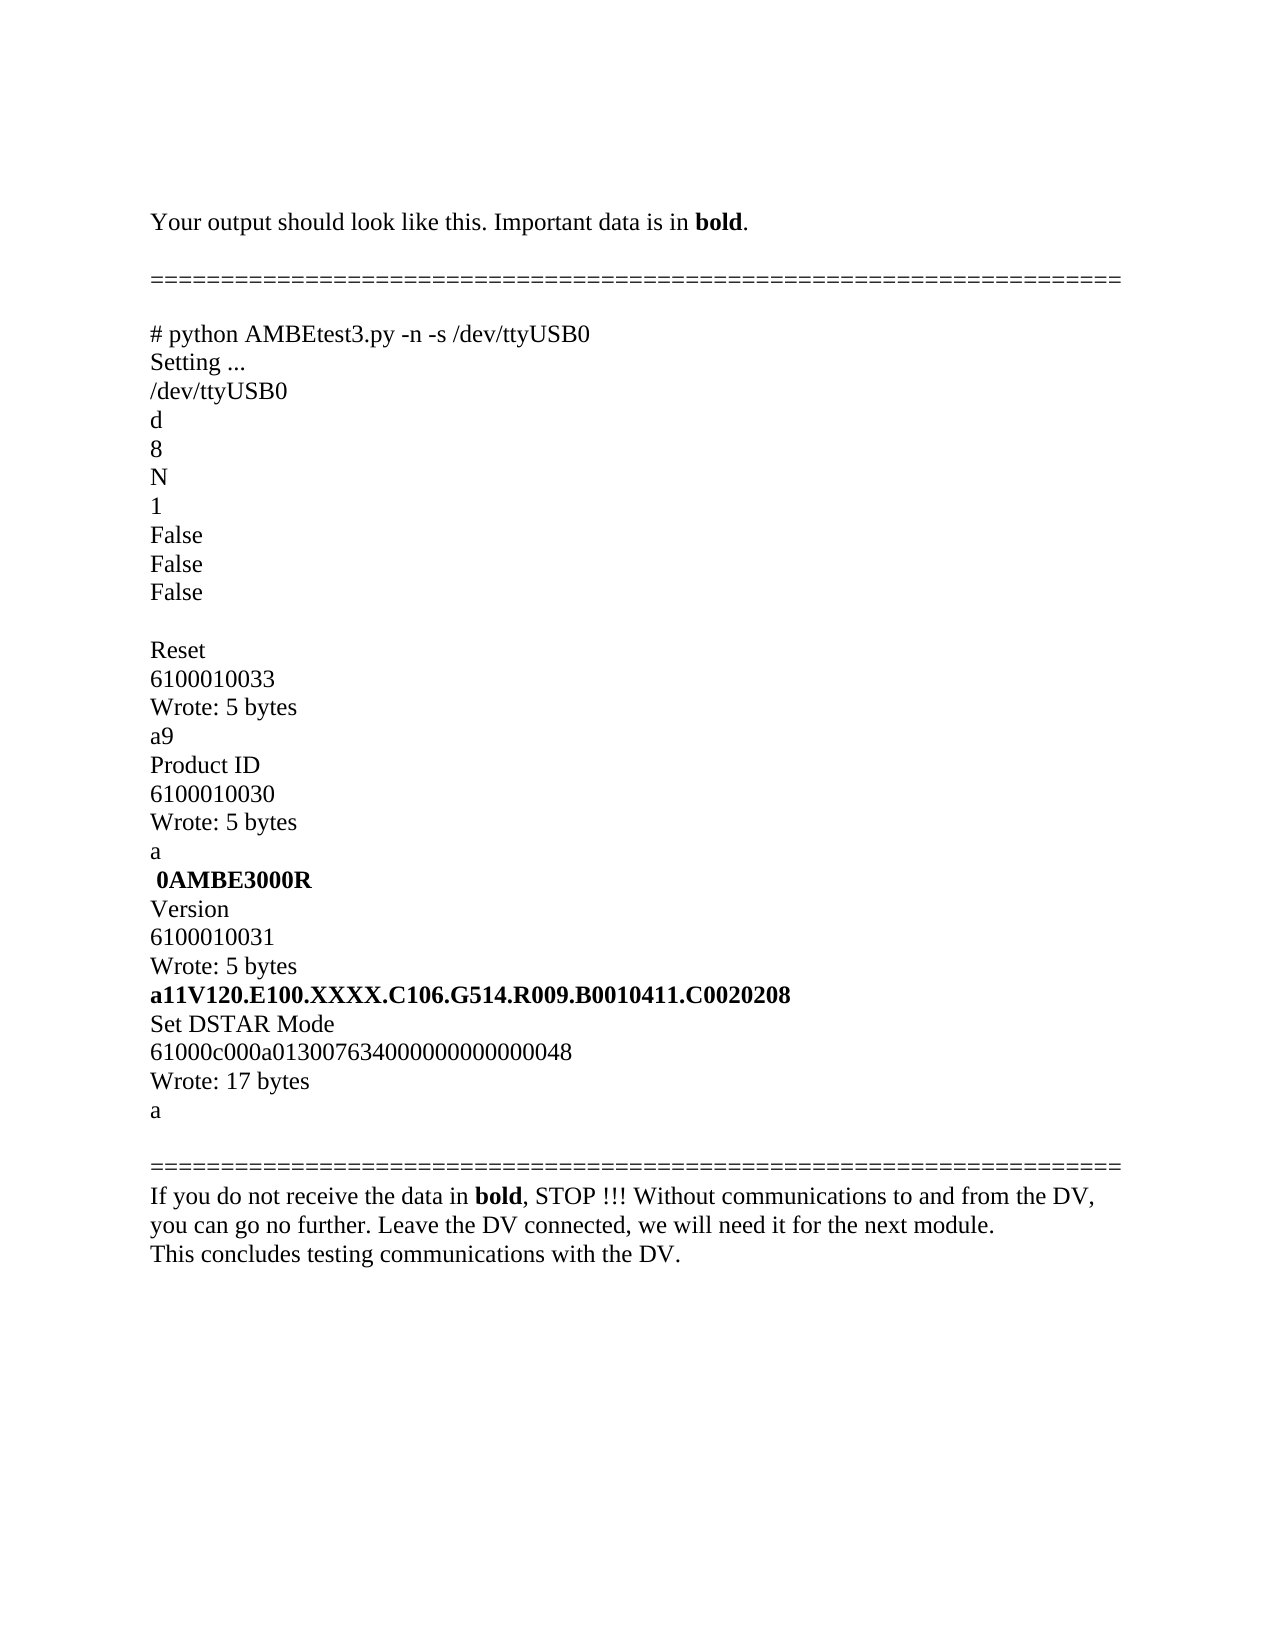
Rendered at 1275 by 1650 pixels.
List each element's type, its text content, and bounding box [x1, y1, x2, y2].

text # python AMBEtest3.py -n -s /dev/ttyUSB0 Setting ... /dev/ttyUSB0 d 8 N 1 False False False Reset 6100010033 Wrote: 5 bytes a9 Product ID 6100010030 Wrote: 5 bytes a 0AMBE3000R Version 6100010031 Wrote: 5 bytes a11V120.E100.XXXX.C106.G514.R009.B0010411.C0020208 Set DSTAR Mode 61000c000a013007634000000000000048 Wrote: 17 bytes a ===================================================================== If you do not receive the data in bold, STOP !!! Without communications to and from the DV, you can go no further. Leave the DV connected, we will need it for the next module. This concludes testing communications with the DV. [150, 319, 1125, 1267]
text Your output should look like this. Important data is in bold. ===================================================================== [150, 150, 1125, 294]
